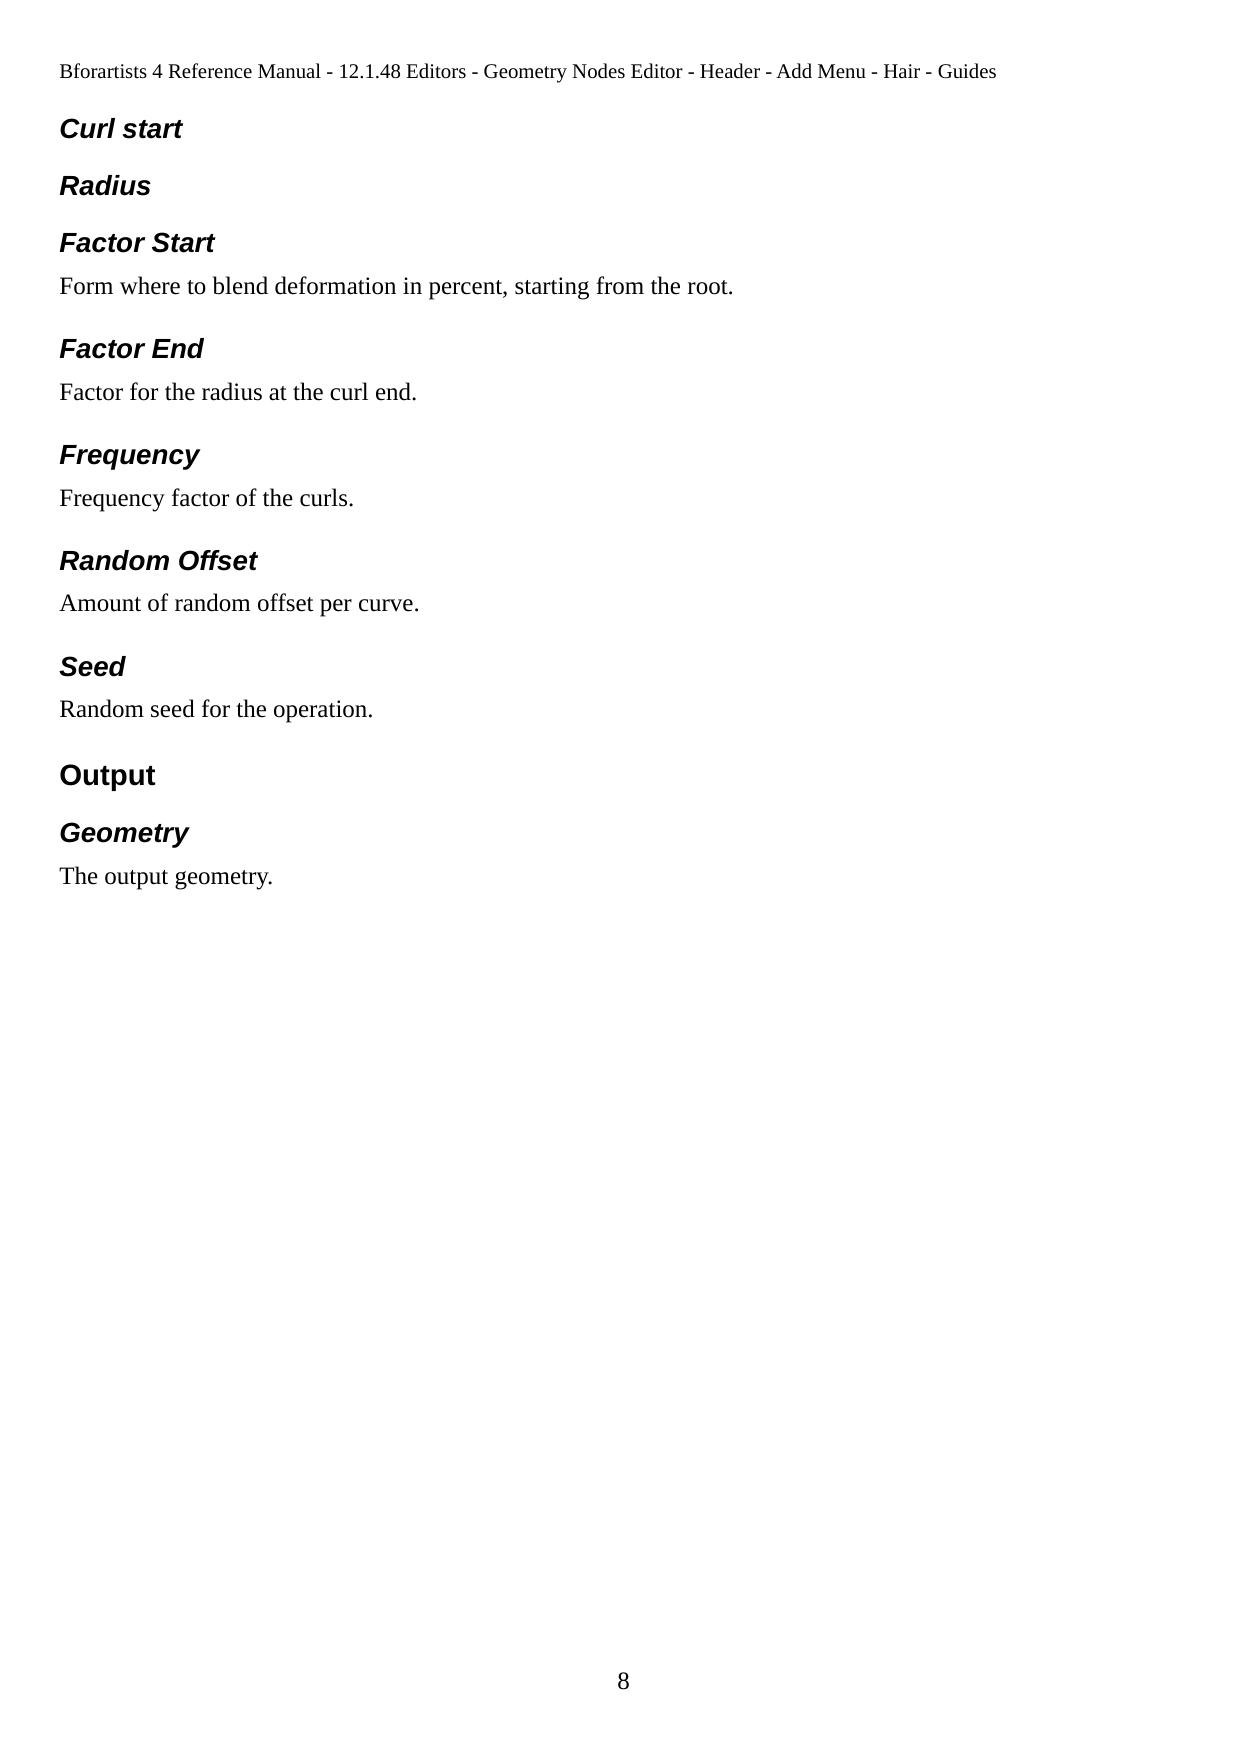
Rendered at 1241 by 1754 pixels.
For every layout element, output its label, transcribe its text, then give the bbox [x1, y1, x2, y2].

text Factor for the radius at the curl end. [59, 377, 1181, 405]
subtitle Output [59, 758, 1181, 792]
text Amount of random offset per curve. [59, 588, 1181, 617]
text Form where to blend deformation in percent, starting from the root. [59, 271, 1181, 299]
text Random seed for the operation. [59, 694, 1181, 723]
subtitle Frequency [59, 438, 1181, 470]
subtitle Curl start [59, 113, 1181, 144]
subtitle Factor End [59, 332, 1181, 364]
text The output geometry. [59, 861, 1181, 890]
subtitle Seed [59, 650, 1181, 682]
subtitle Random Offset [59, 544, 1181, 576]
text Frequency factor of the curls. [59, 483, 1181, 511]
subtitle Radius [59, 169, 1181, 201]
subtitle Geometry [59, 817, 1181, 849]
subtitle Factor Start [59, 226, 1181, 258]
